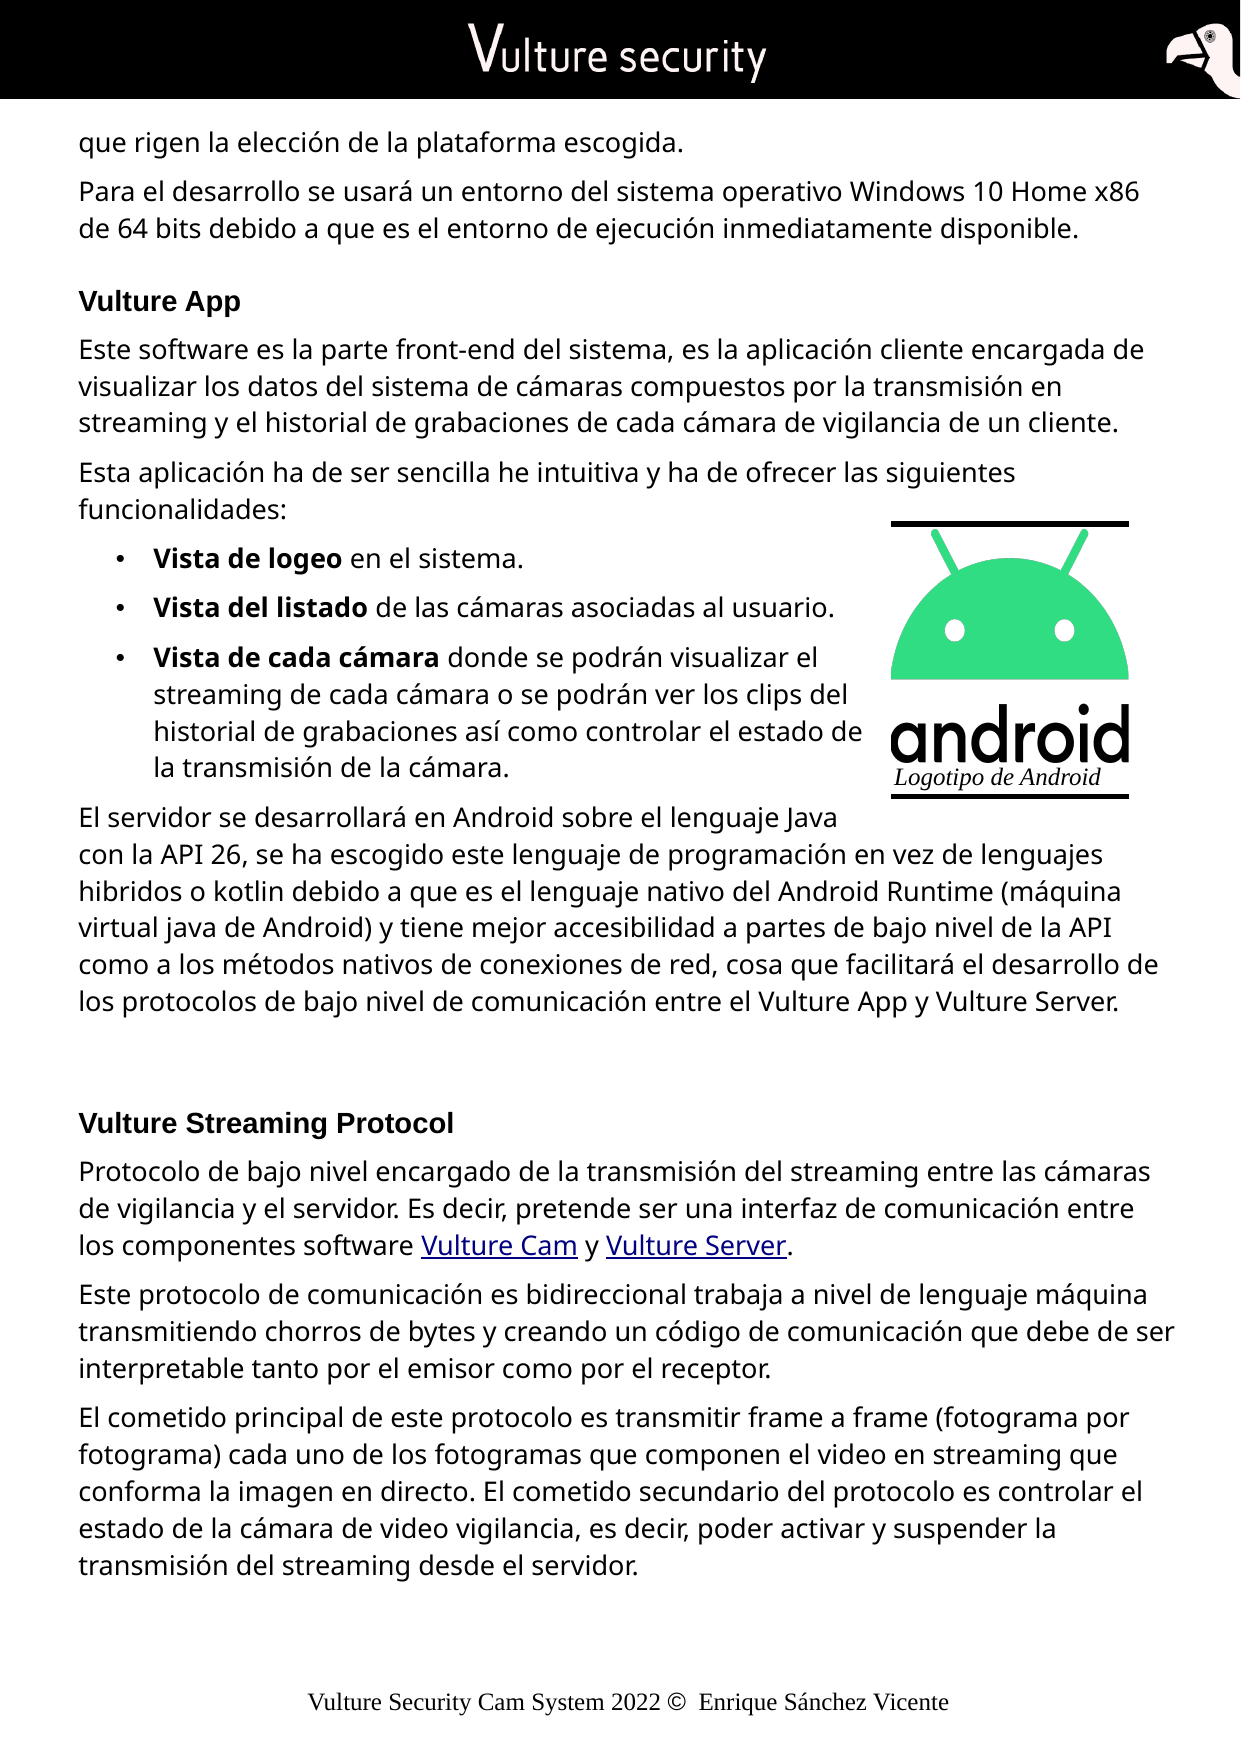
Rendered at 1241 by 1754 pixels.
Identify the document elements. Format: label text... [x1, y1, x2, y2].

text Esta aplicación ha de ser sencilla he intuitiva y ha de ofrecer las siguientes funcionalidades: [78, 453, 1178, 529]
text El servidor se desarrollará en Android sobre el lenguaje Java con la API 26, se ha escogido este lenguaje de programación en vez de lenguajes hibridos o kotlin debido a que es el lenguaje nativo del Android Runtime (máquina virtual java de Android) y tiene mejor accesibilidad a partes de bajo nivel de la API como a los métodos nativos de conexiones de red, cosa que facilitará el desarrollo de los protocolos de bajo nivel de comunicación entre el Vulture App y Vulture Server. [78, 798, 1178, 1019]
text El cometido principal de este protocolo es transmitir frame a frame (fotograma por fotograma) cada uno de los fotogramas que componen el video en streaming que conforma la imagen en directo. El cometido secundario del protocolo es controlar el estado de la cámara de video vigilancia, es decir, poder activar y suspender la transmisión del streaming desde el servidor. [78, 1399, 1178, 1583]
picture [0, 0, 1241, 99]
picture [891, 529, 1129, 763]
list [1129, 589, 1178, 626]
list Vista de cada cámara donde se podrán visualizar el streaming de cada cámara o se podrán ver los clips del historial de grabaciones así como controlar el estado de la transmisión de la cámara. [116, 638, 891, 786]
list Vista de logeo en el sistema. [116, 539, 891, 576]
text que rigen la elección de la plataforma escogida. [78, 123, 1178, 160]
text Logotipo de Android [894, 763, 1126, 791]
list [1129, 638, 1178, 786]
text Protocolo de bajo nivel encargado de la transmisión del streaming entre las cámaras de vigilancia y el servidor. Es decir, pretende ser una interfaz de comunicación entre los componentes software Vulture Cam y Vulture Server. [78, 1152, 1178, 1263]
text Este software es la parte front-end del sistema, es la aplicación cliente encargada de visualizar los datos del sistema de cámaras compuestos por la transmisión en streaming y el historial de grabaciones de cada cámara de vigilancia de un cliente. [78, 330, 1178, 441]
text Este protocolo de comunicación es bidireccional trabaja a nivel de lenguaje máquina transmitiendo chorros de bytes y creando un código de comunicación que debe de ser interpretable tanto por el emisor como por el receptor. [78, 1276, 1178, 1386]
text Para el desarrollo se usará un entorno del sistema operativo Windows 10 Home x86 de 64 bits debido a que es el entorno de ejecución inmediatamente disponible. [78, 173, 1178, 247]
list Vista del listado de las cámaras asociadas al usuario. [116, 589, 891, 626]
subtitle Vulture Streaming Protocol [78, 1106, 1178, 1140]
text [891, 763, 1129, 794]
subtitle Vulture App [78, 284, 1178, 318]
list [1129, 539, 1178, 576]
